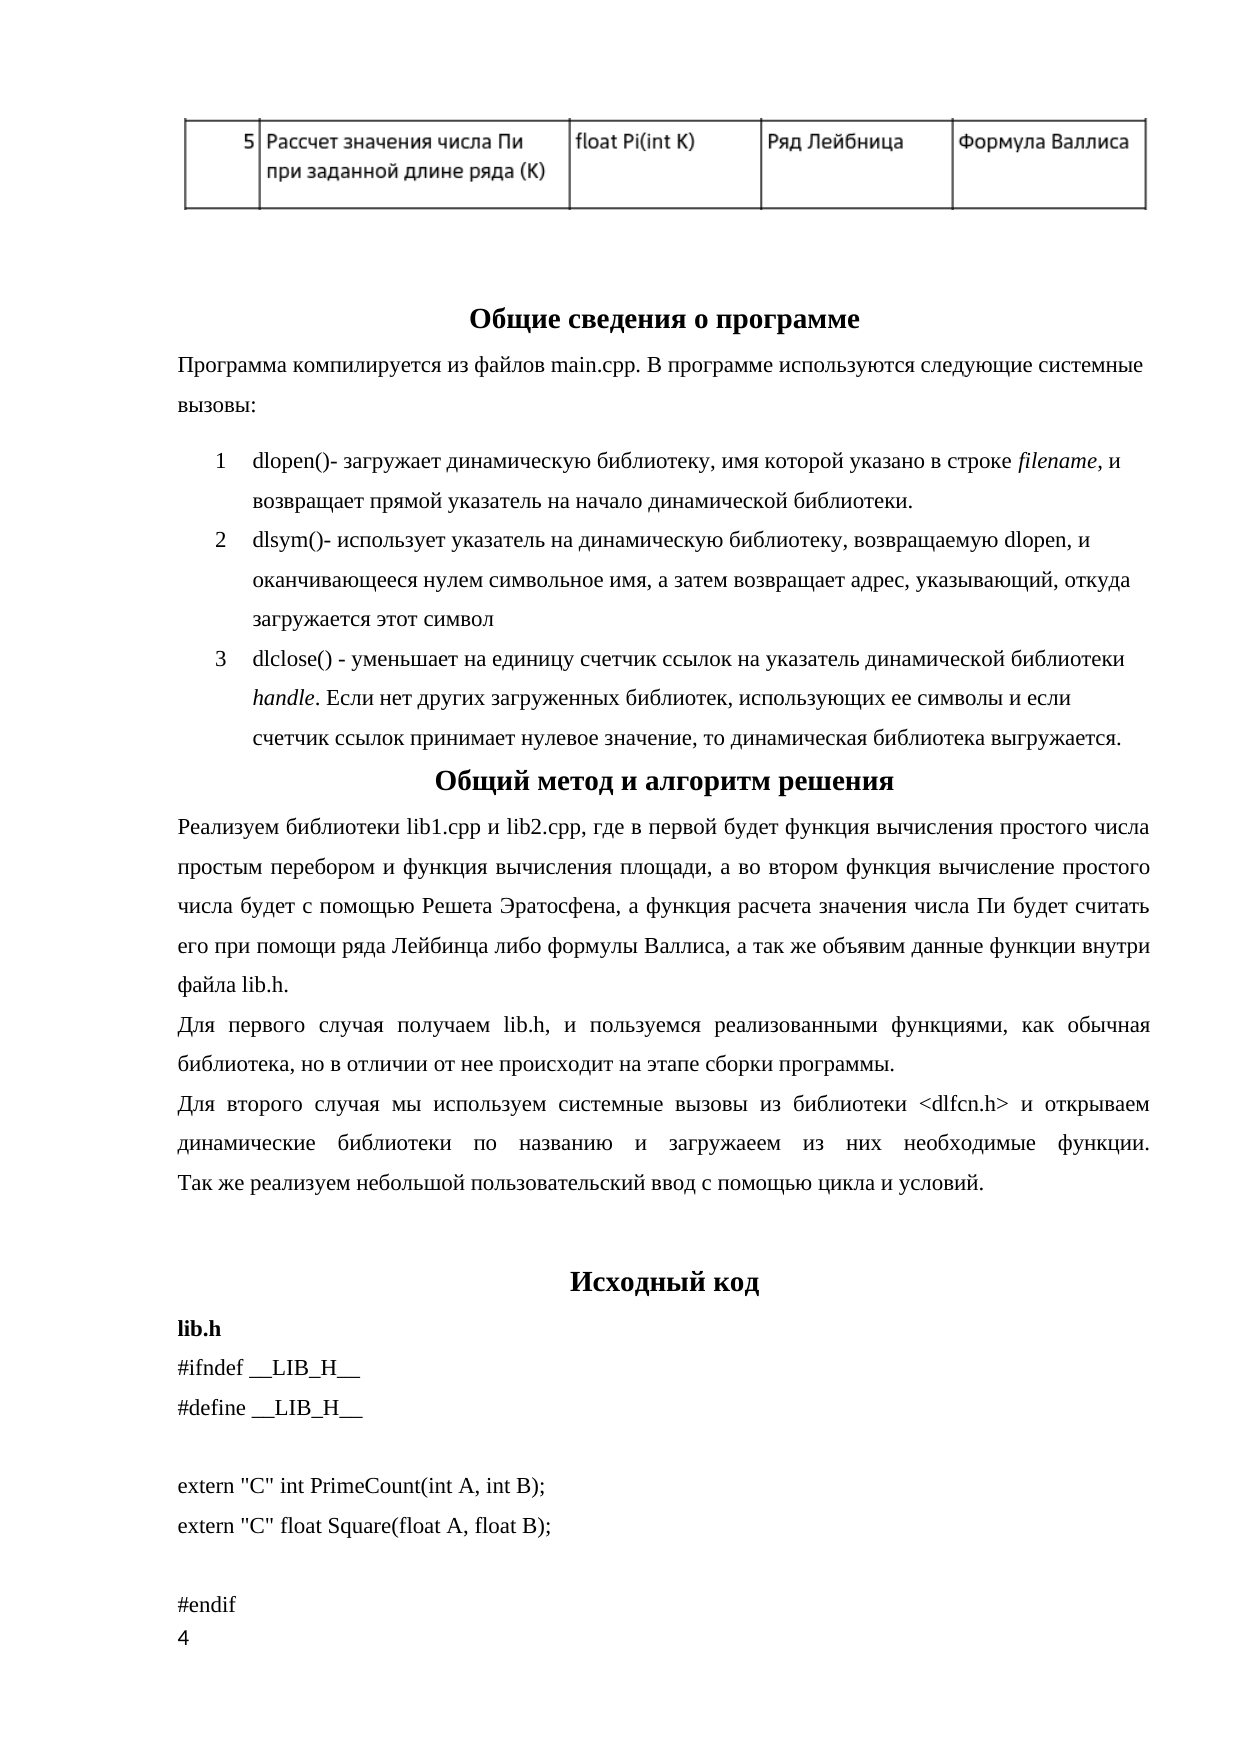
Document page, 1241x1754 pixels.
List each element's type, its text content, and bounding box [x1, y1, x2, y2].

text Исходный код [177, 1264, 1152, 1298]
text #define __LIB_H__ [177, 1393, 1152, 1420]
text Реализуем библиотеки lib1.cpp и lib2.cpp, где в первой будет функция вычисления простого числа простым перебором и функция вычисления площади, а во втором функция вычисление простого числа будет с помощью Решета Эратосфена, а функция расчета значения числа Пи будет считать его при помощи ряда Лейбинца либо формулы Валлиса, а так же объявим данные функции внутри файла lib.h. [177, 813, 1152, 998]
text Программа компилируется из файлов main.cpp. В программе используются следующие системные вызовы: [177, 352, 1152, 417]
text Общие сведения о программе [177, 301, 1152, 335]
text extern "C" int PrimeCount(int A, int B); [177, 1472, 1152, 1499]
text Для второго случая мы используем системные вызовы из библиотеки <dlfcn.h> и открываем динамические библиотеки по названию и загружаеем из них необходимые функции. Так же реализуем небольшой пользовательский ввод с помощью цикла и условий. [177, 1090, 1152, 1195]
text lib.h [177, 1314, 1152, 1341]
text Для первого случая получаем lib.h, и пользуемся реализованными функциями, как обычная библиотека, но в отличии от нее происходит на этапе сборки программы. [177, 1011, 1152, 1077]
text extern "C" float Square(float A, float B); [177, 1512, 1152, 1538]
text #endif [177, 1591, 1152, 1617]
list dlopen()- загружает динамическую библиотеку, имя которой указано в строке filename, и возвращает прямой указатель на начало динамической библиотеки. [215, 447, 1152, 513]
text #ifndef __LIB_H__ [177, 1354, 1152, 1380]
picture [177, 118, 1152, 210]
list dlclose() - уменьшает на единицу счетчик ссылок на указатель динамической библиотеки handle. Если нет других загруженных библиотек, использующих ее символы и если счетчик ссылок принимает нулевое значение, то динамическая библиотека выгружается. [215, 644, 1152, 750]
text Общий метод и алгоритм решения [177, 763, 1152, 797]
list dlsym()- использует указатель на динамическую библиотеку, возвращаемую dlopen, и оканчивающееся нулем символьное имя, а затем возвращает адрес, указывающий, откуда загружается этот символ [215, 526, 1152, 631]
